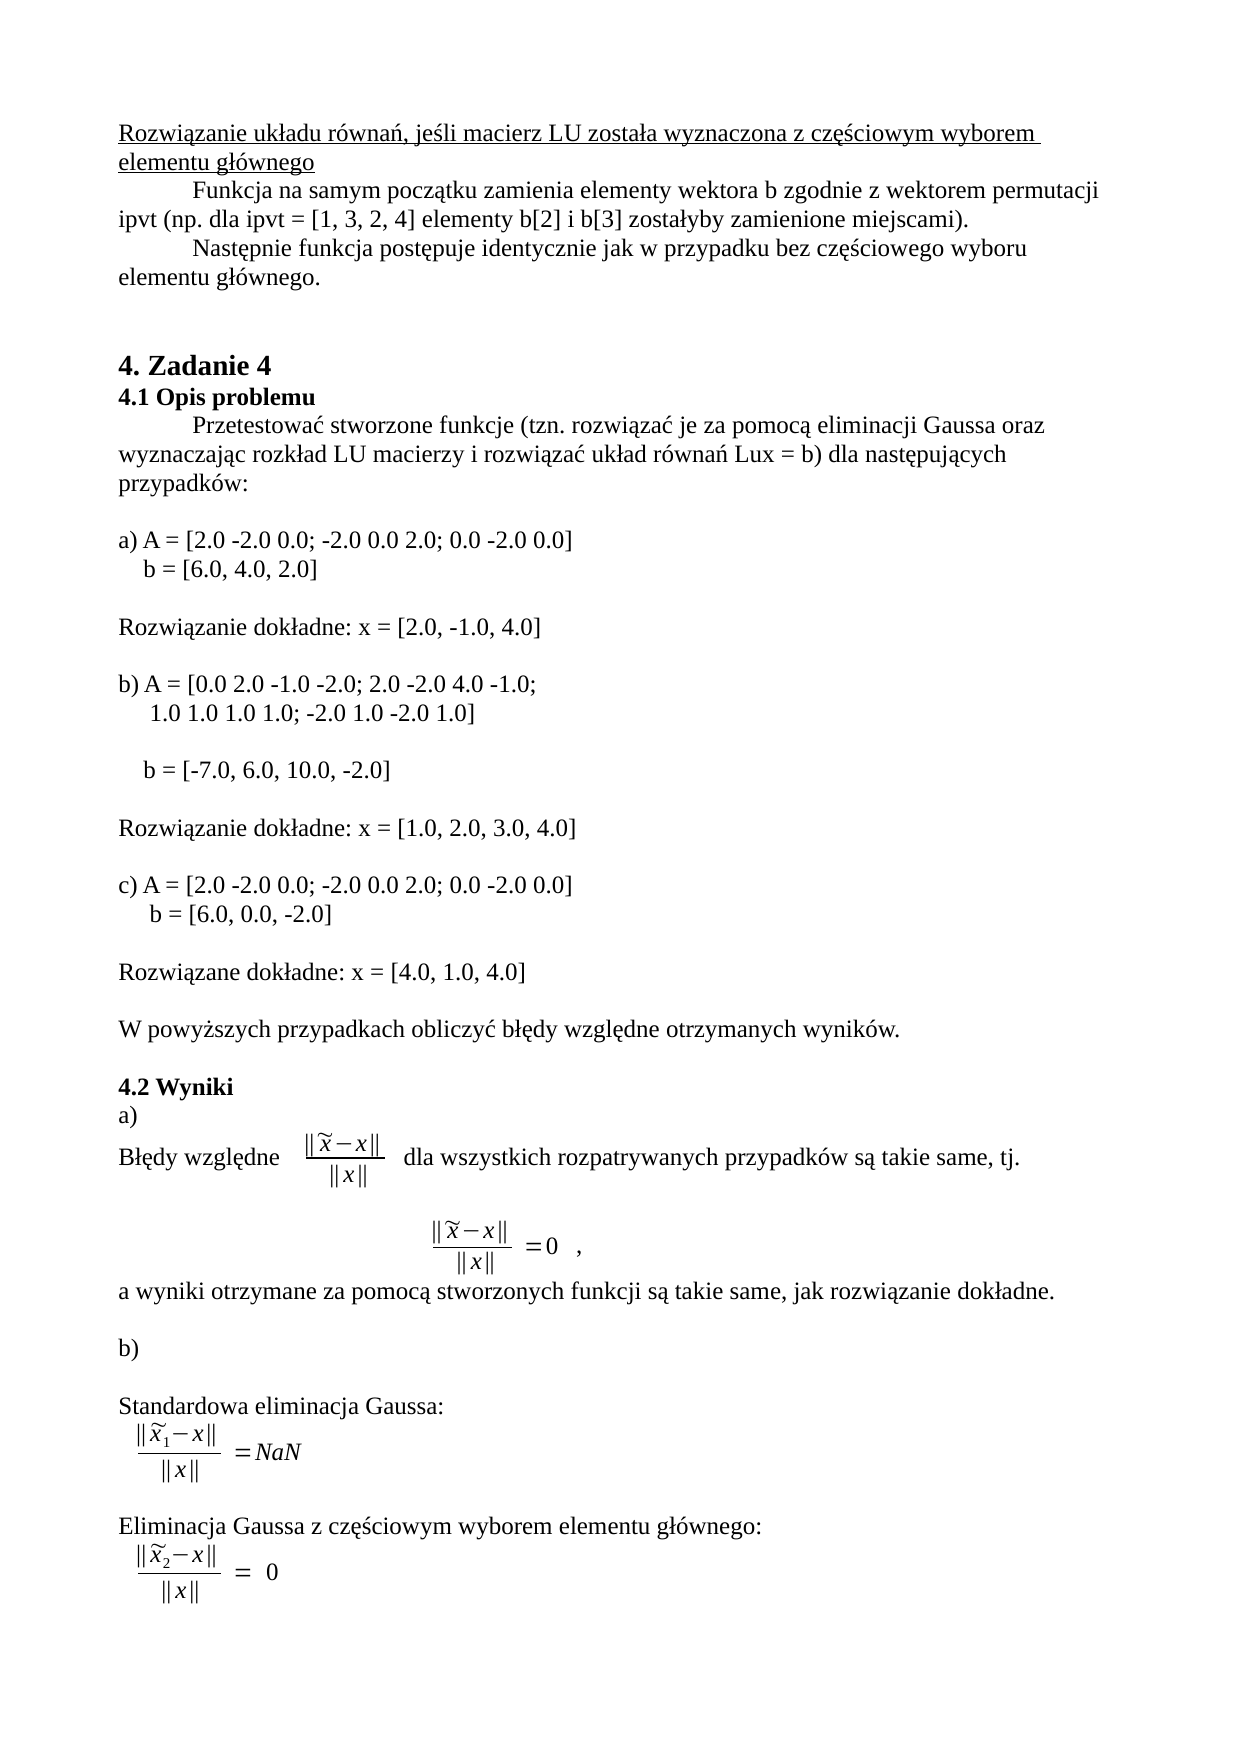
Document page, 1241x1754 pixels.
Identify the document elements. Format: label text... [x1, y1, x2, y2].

text Rozwiązanie dokładne: x = [1.0, 2.0, 3.0, 4.0] [118, 813, 1122, 842]
text a) [118, 1100, 1122, 1129]
text b = [-7.0, 6.0, 10.0, -2.0] [118, 755, 1122, 784]
text b) [118, 1333, 1122, 1362]
text Standardowa eliminacja Gaussa: [118, 1391, 1122, 1420]
text a wyniki otrzymane za pomocą stworzonych funkcji są takie same, jak rozwiązanie dokładne. [118, 1276, 1122, 1305]
text Błędy względne dla wszystkich rozpatrywanych przypadków są takie same, tj. [118, 1129, 1122, 1188]
text b = [6.0, 4.0, 2.0] [118, 554, 1122, 583]
text Funkcja na samym początku zamienia elementy wektora b zgodnie z wektorem permutacji ipvt (np. dla ipvt = [1, 3, 2, 4] elementy b[2] i b[3] zostałyby zamienione miejscami). [118, 176, 1122, 233]
text Rozwiązanie dokładne: x = [2.0, -1.0, 4.0] [118, 612, 1122, 640]
text 1.0 1.0 1.0 1.0; -2.0 1.0 -2.0 1.0] [118, 698, 1122, 727]
text Eliminacja Gaussa z częściowym wyborem elementu głównego: [118, 1511, 1122, 1540]
text b = [6.0, 0.0, -2.0] [118, 899, 1122, 928]
text c) A = [2.0 -2.0 0.0; -2.0 0.0 2.0; 0.0 -2.0 0.0] [118, 870, 1122, 899]
text Rozwiązanie układu równań, jeśli macierz LU została wyznaczona z częściowym wyborem elementu głównego [118, 118, 1122, 176]
text a) A = [2.0 -2.0 0.0; -2.0 0.0 2.0; 0.0 -2.0 0.0] [118, 525, 1122, 554]
text 4. Zadanie 4 [118, 348, 1122, 382]
text , [118, 1217, 1122, 1276]
text Przetestować stworzone funkcje (tzn. rozwiązać je za pomocą eliminacji Gaussa oraz wyznaczając rozkład LU macierzy i rozwiązać układ równań Lux = b) dla następujących przypadków: [118, 410, 1122, 497]
text W powyższych przypadkach obliczyć błędy względne otrzymanych wyników. [118, 1014, 1122, 1043]
text Rozwiązane dokładne: x = [4.0, 1.0, 4.0] [118, 957, 1122, 985]
text Następnie funkcja postępuje identycznie jak w przypadku bez częściowego wyboru elementu głównego. [118, 233, 1122, 291]
text 4.2 Wyniki [118, 1072, 1122, 1100]
text b) A = [0.0 2.0 -1.0 -2.0; 2.0 -2.0 4.0 -1.0; [118, 669, 1122, 698]
text 4.1 Opis problemu [118, 382, 1122, 410]
